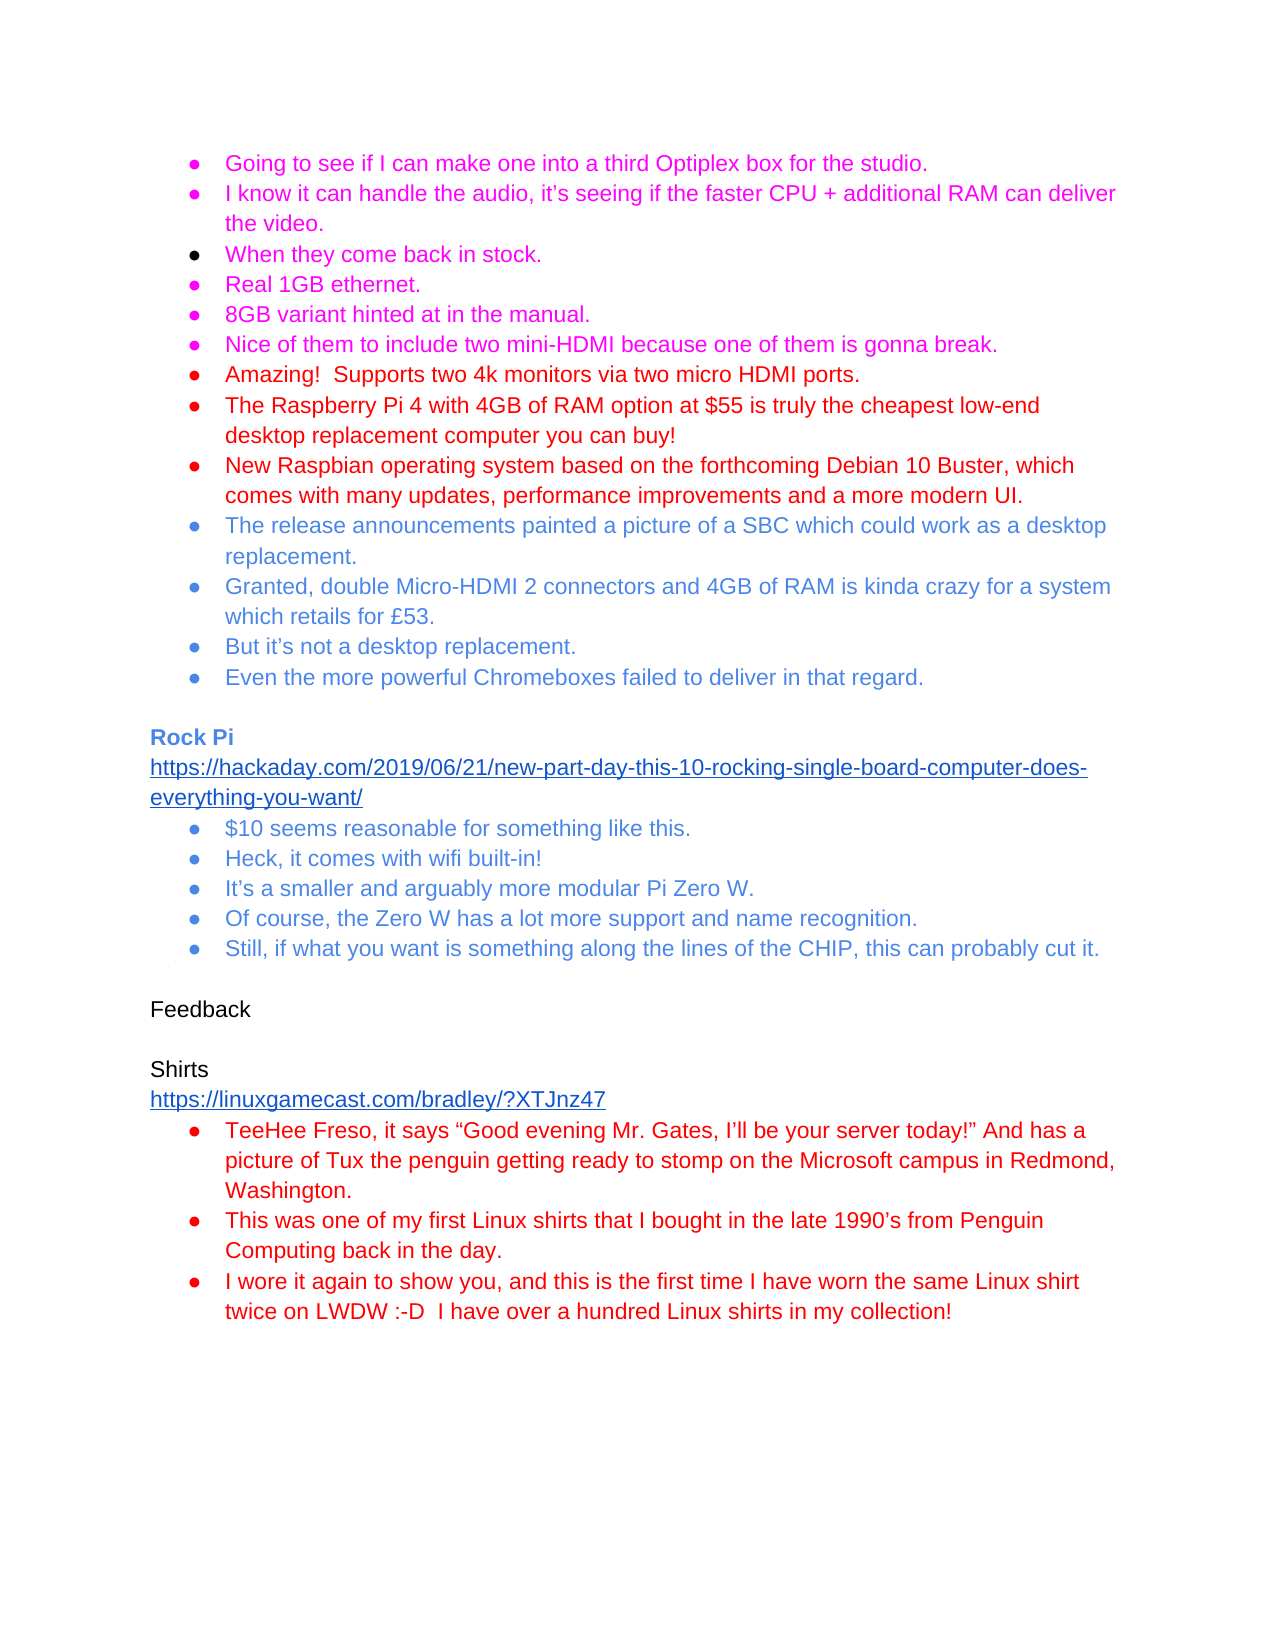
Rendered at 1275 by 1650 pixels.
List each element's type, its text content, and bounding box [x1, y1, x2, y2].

list But it’s not a desktop replacement. [187, 633, 1125, 660]
list Granted, double Micro-HDMI 2 connectors and 4GB of RAM is kinda crazy for a system which retails for £53. [187, 573, 1125, 629]
list When they come back in stock. [187, 241, 1125, 267]
list Even the more powerful Chromeboxes failed to deliver in that regard. [187, 663, 1125, 690]
list Real 1GB ethernet. [187, 271, 1125, 297]
list I wore it again to show you, and this is the first time I have worn the same Linux shirt twice on LWDW :-D I have over a hundred Linux shirts in my collection! [187, 1268, 1125, 1324]
list Heck, it comes with wifi built-in! [187, 845, 1125, 871]
list It’s a smaller and arguably more modular Pi Zero W. [187, 875, 1125, 901]
list Of course, the Zero W has a lot more support and name recognition. [187, 905, 1125, 932]
list New Raspbian operating system based on the forthcoming Debian 10 Buster, which comes with many updates, performance improvements and a more modern UI. [187, 452, 1125, 509]
list The Raspberry Pi 4 with 4GB of RAM option at $55 is truly the cheapest low-end desktop replacement computer you can buy! [187, 392, 1125, 448]
list I know it can handle the audio, it’s seeing if the faster CPU + additional RAM can deliver the video. [187, 180, 1125, 237]
list Still, if what you want is something along the lines of the CHIP, this can probably cut it. [187, 935, 1125, 962]
list Amazing! Supports two 4k monitors via two micro HDMI ports. [187, 361, 1125, 388]
text https://hackaday.com/2019/06/21/new-part-day-this-10-rocking-single-board-computer-does-everything-you-want/ [150, 754, 1125, 811]
list $10 seems reasonable for something like this. [187, 814, 1125, 841]
text https://linuxgamecast.com/bradley/?XTJnz47 [150, 1086, 1125, 1113]
list Nice of them to include two mini-HDMI because one of them is gonna break. [187, 331, 1125, 358]
list TeeHee Freso, it says “Good evening Mr. Gates, I’ll be your server today!” And has a picture of Tux the penguin getting ready to stomp on the Microsoft campus in Redmond, Washington. [187, 1117, 1125, 1203]
list Going to see if I can make one into a third Optiplex box for the studio. [187, 150, 1125, 176]
text Rock Pi [150, 724, 1125, 750]
list The release announcements painted a picture of a SBC which could work as a desktop replacement. [187, 512, 1125, 569]
list This was one of my first Linux shirts that I bought in the late 1990’s from Penguin Computing back in the day. [187, 1207, 1125, 1264]
text Feedback [150, 996, 1125, 1022]
list 8GB variant hinted at in the manual. [187, 301, 1125, 327]
text Shirts [150, 1056, 1125, 1083]
